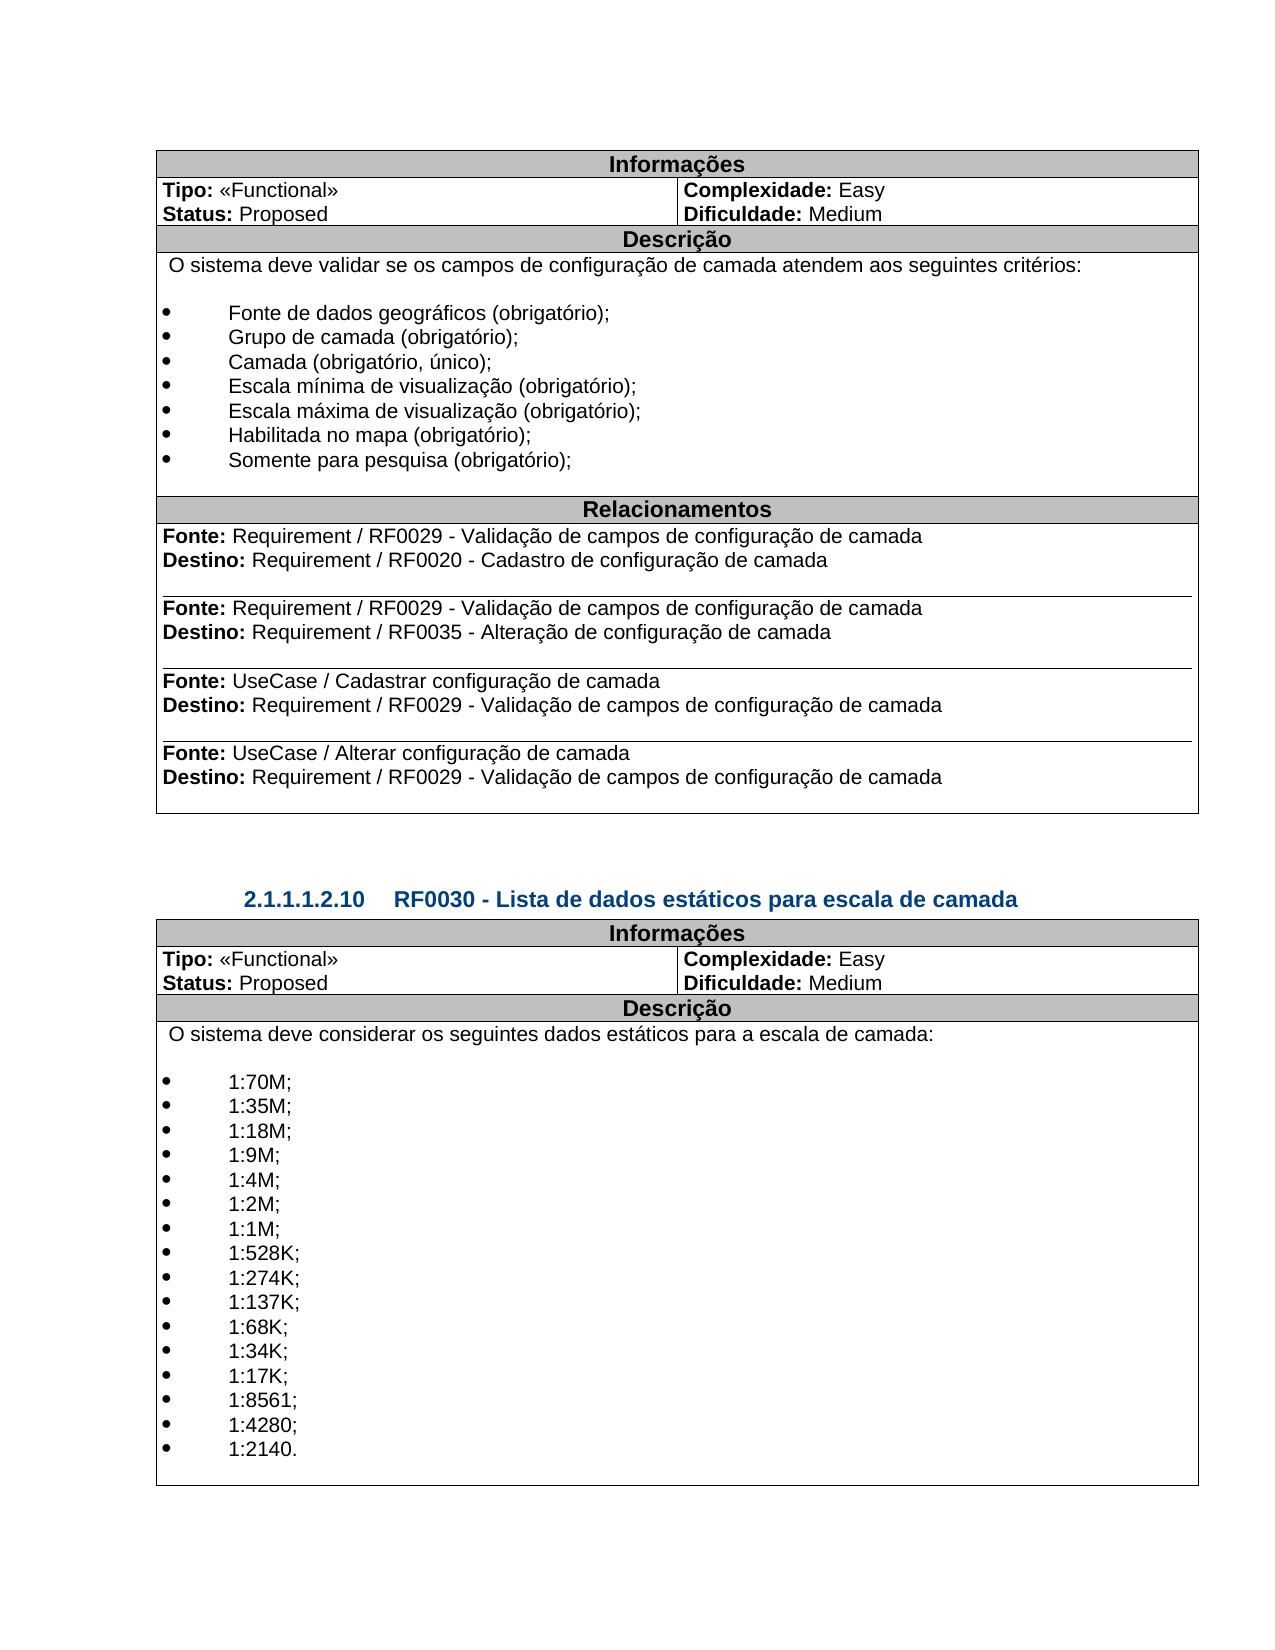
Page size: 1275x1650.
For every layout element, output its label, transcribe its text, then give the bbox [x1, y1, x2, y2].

list RF0030 - Lista de dados estáticos para escala de camada [244, 886, 1125, 913]
table_cell [1192, 524, 1198, 813]
table_header Informações [157, 920, 1198, 946]
table_cell Complexidade: Easy Dificuldade: Medium [678, 178, 1198, 225]
table_cell Relacionamentos [157, 497, 1198, 523]
table_cell O sistema deve considerar os seguintes dados estáticos para a escala de camada: 1:70M; 1:35M; 1:18M; 1:9M; 1:4M; 1:2M; 1:1M; 1:528K; 1:274K; 1:137K; 1:68K; 1:34K; 1:17K; 1:8561; 1:4280; 1:2140. [157, 1022, 1198, 1485]
table_cell Tipo: «Functional» Status: Proposed [157, 947, 677, 994]
table_cell Tipo: «Functional» Status: Proposed [157, 178, 677, 225]
table_cell Complexidade: Easy Dificuldade: Medium [678, 947, 1198, 994]
table_cell Descrição [157, 226, 1198, 252]
table_cell Fonte: UseCase / Alterar configuração de camada Destino: Requirement / RF0029 - Validação de campos de configuração de camada [163, 742, 1192, 813]
table_header Informações [157, 151, 1198, 177]
table_cell Descrição [157, 995, 1198, 1021]
table_cell [157, 524, 163, 813]
table_cell Fonte: UseCase / Cadastrar configuração de camada Destino: Requirement / RF0029 - Validação de campos de configuração de camada [163, 669, 1192, 741]
table_cell Fonte: Requirement / RF0029 - Validação de campos de configuração de camada Destino: Requirement / RF0035 - Alteração de configuração de camada [163, 597, 1192, 668]
table_header Fonte: Requirement / RF0029 - Validação de campos de configuração de camada Destino: Requirement / RF0020 - Cadastro de configuração de camada [163, 524, 1192, 596]
table_cell O sistema deve validar se os campos de configuração de camada atendem aos seguintes critérios: Fonte de dados geográficos (obrigatório); Grupo de camada (obrigatório); Camada (obrigatório, único); Escala mínima de visualização (obrigatório); Escala máxima de visualização (obrigatório); Habilitada no mapa (obrigatório); Somente para pesquisa (obrigatório); [157, 253, 1198, 496]
